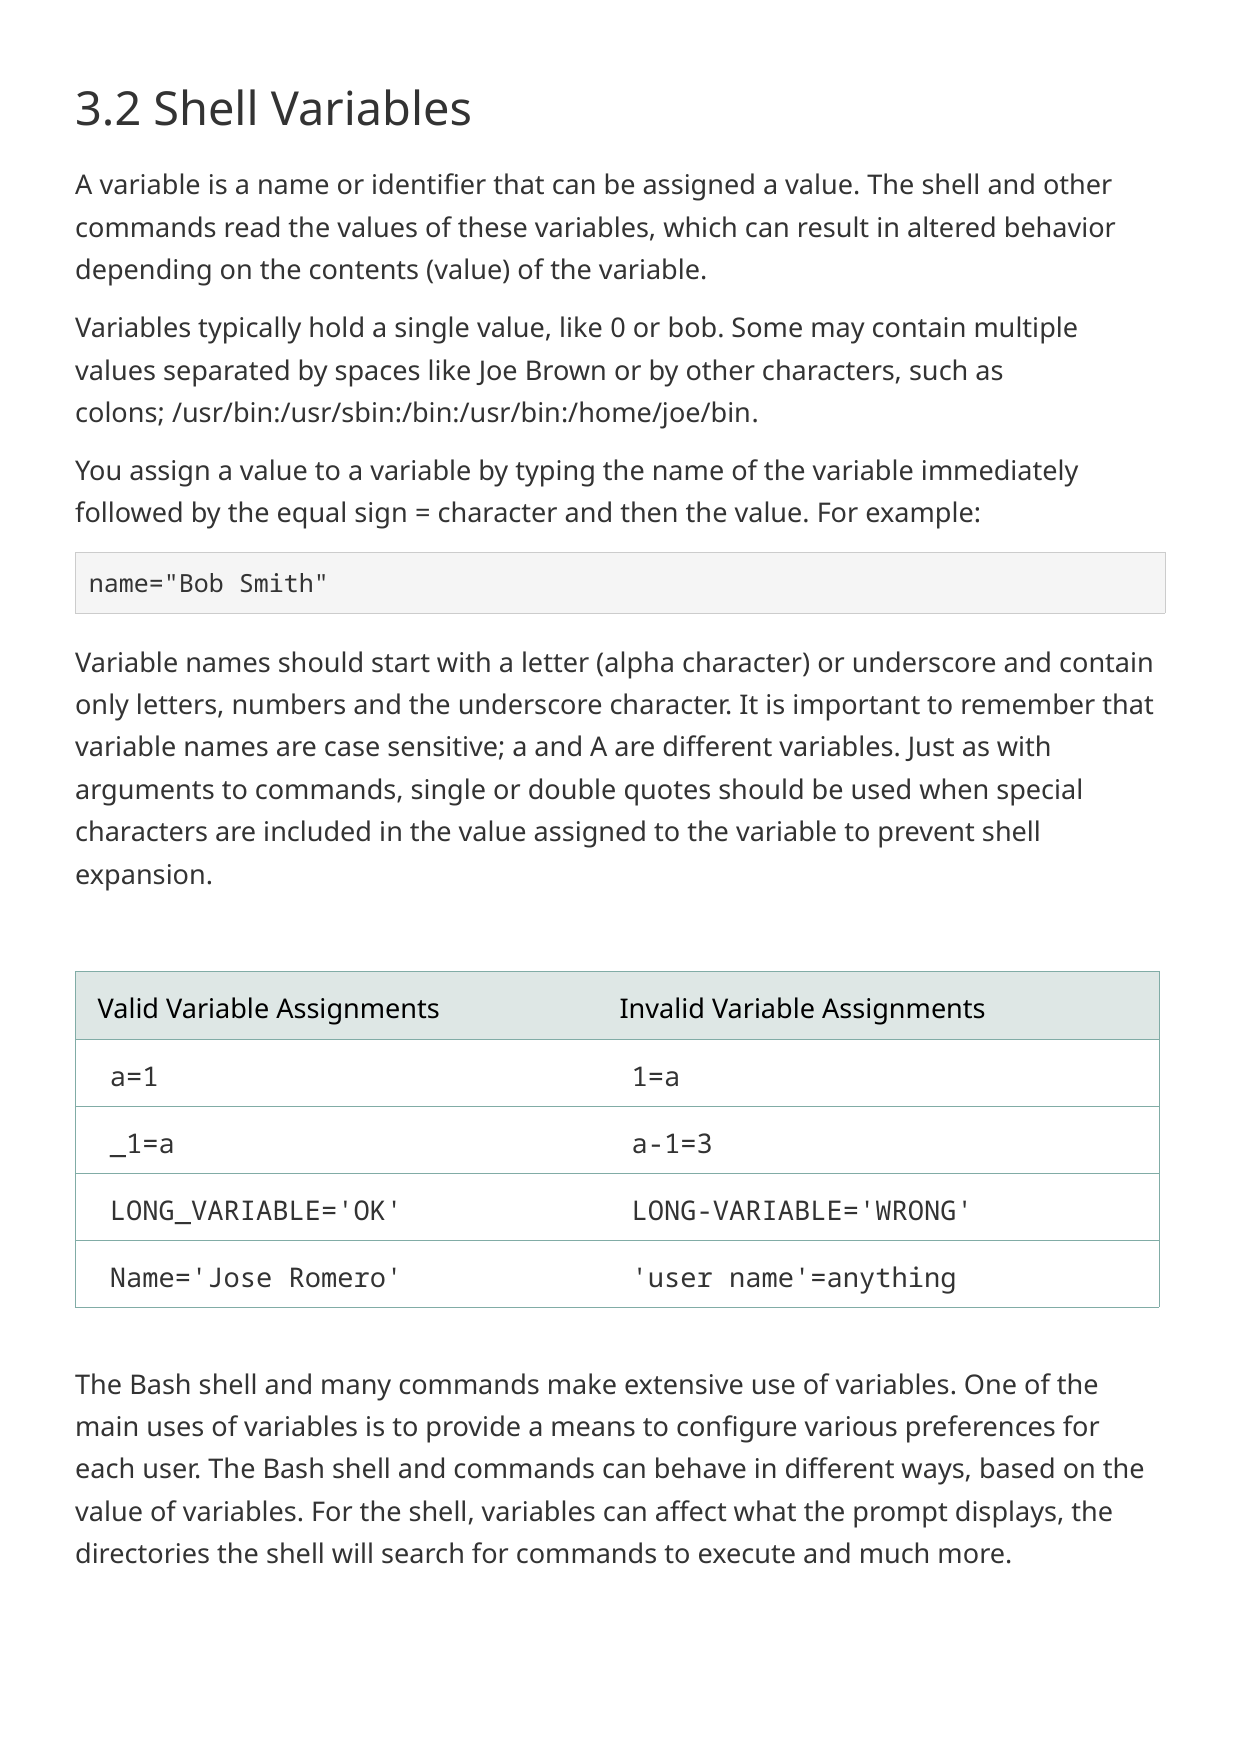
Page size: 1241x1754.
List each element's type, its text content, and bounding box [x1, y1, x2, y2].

table_cell LONG-VARIABLE='WRONG' [597, 1174, 1159, 1240]
table_header Invalid Variable Assignments [597, 972, 1159, 1039]
text A variable is a name or identifier that can be assigned a value. The shell and other commands read the values of these variables, which can result in altered behavior depending on the contents (value) of the variable. [75, 166, 1165, 287]
text name="Bob Smith" [76, 553, 1165, 613]
text You assign a value to a variable by typing the name of the variable immediately followed by the equal sign = character and then the value. For example: [75, 451, 1165, 531]
table_cell 'user name'=anything [597, 1241, 1159, 1307]
table_cell LONG_VARIABLE='OK' [76, 1174, 597, 1240]
subtitle 3.2 Shell Variables [75, 75, 1165, 139]
table_cell 1=a [597, 1040, 1159, 1106]
text The Bash shell and many commands make extensive use of variables. One of the main uses of variables is to provide a means to configure various preferences for each user. The Bash shell and commands can behave in different ways, based on the value of variables. For the shell, variables can affect what the prompt displays, the directories the shell will search for commands to execute and much more. [75, 1365, 1165, 1572]
table_header Valid Variable Assignments [76, 972, 597, 1039]
text Variable names should start with a letter (alpha character) or underscore and contain only letters, numbers and the underscore character. It is important to remember that variable names are case sensitive; a and A are different variables. Just as with arguments to commands, single or double quotes should be used when special characters are included in the value assigned to the variable to prevent shell expansion. [75, 643, 1165, 892]
text Variables typically hold a single value, like 0 or bob. Some may contain multiple values separated by spaces like Joe Brown or by other characters, such as colons; /usr/bin:/usr/sbin:/bin:/usr/bin:/home/joe/bin. [75, 309, 1165, 430]
table_cell _1=a [76, 1107, 597, 1173]
table_cell a=1 [76, 1040, 597, 1106]
table_cell Name='Jose Romero' [76, 1241, 597, 1307]
table_cell a-1=3 [597, 1107, 1159, 1173]
